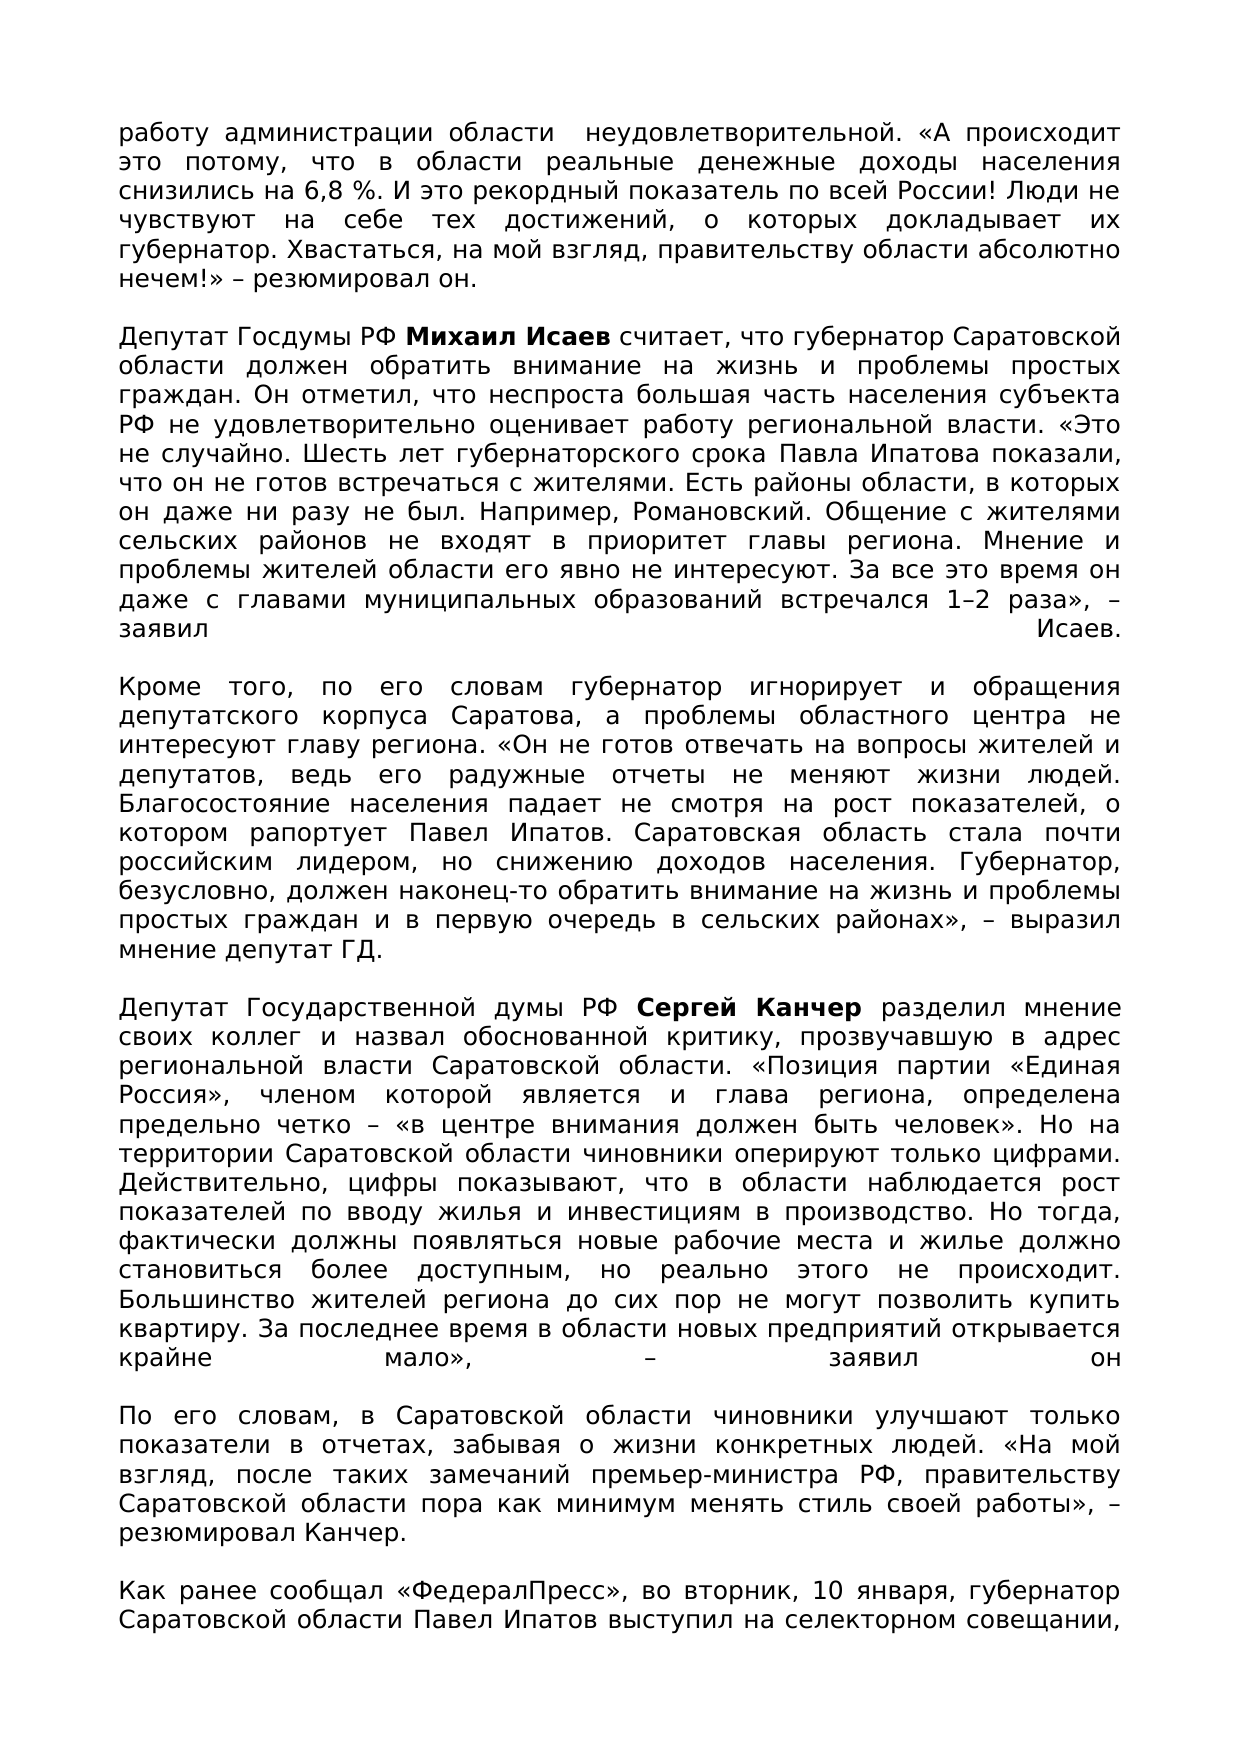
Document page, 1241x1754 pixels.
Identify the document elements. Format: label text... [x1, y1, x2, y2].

text Депутат Государственной думы РФ Сергей Канчер разделил мнение своих коллег и назвал обоснованной критику, прозвучавшую в адрес региональной власти Саратовской области. «Позиция партии «Единая Россия», членом которой является и глава региона, определена предельно четко – «в центре внимания должен быть человек». Но на территории Саратовской области чиновники оперируют только цифрами. Действительно, цифры показывают, что в области наблюдается рост показателей по вводу жилья и инвестициям в производство. Но тогда, фактически должны появляться новые рабочие места и жилье должно становиться более доступным, но реально этого не происходит. Большинство жителей региона до сих пор не могут позволить купить квартиру. За последнее время в области новых предприятий открывается крайне мало», – заявил он По его словам, в Саратовской области чиновники улучшают только показатели в отчетах, забывая о жизни конкретных людей. «На мой взгляд, после таких замечаний премьер-министра РФ, правительству Саратовской области пора как минимум менять стиль своей работы», – резюмировал Канчер. [118, 993, 1122, 1547]
text работу администрации области неудовлетворительной. «А происходит это потому, что в области реальные денежные доходы населения снизились на 6,8 %. И это рекордный показатель по всей России! Люди не чувствуют на себе тех достижений, о которых докладывает их губернатор. Хвастаться, на мой взгляд, правительству области абсолютно нечем!» – резюмировал он. [118, 118, 1122, 293]
text Депутат Госдумы РФ Михаил Исаев считает, что губернатор Саратовской области должен обратить внимание на жизнь и проблемы простых граждан. Он отметил, что неспроста большая часть населения субъекта РФ не удовлетворительно оценивает работу региональной власти. «Это не случайно. Шесть лет губернаторского срока Павла Ипатова показали, что он не готов встречаться с жителями. Есть районы области, в которых он даже ни разу не был. Например, Романовский. Общение с жителями сельских районов не входят в приоритет главы региона. Мнение и проблемы жителей области его явно не интересуют. За все это время он даже с главами муниципальных образований встречался 1–2 раза», – заявил Исаев. Кроме того, по его словам губернатор игнорирует и обращения депутатского корпуса Саратова, а проблемы областного центра не интересуют главу региона. «Он не готов отвечать на вопросы жителей и депутатов, ведь его радужные отчеты не меняют жизни людей. Благосостояние населения падает не смотря на рост показателей, о котором рапортует Павел Ипатов. Саратовская область стала почти российским лидером, но снижению доходов населения. Губернатор, безусловно, должен наконец-то обратить внимание на жизнь и проблемы простых граждан и в первую очередь в сельских районах», – выразил мнение депутат ГД. [118, 322, 1122, 964]
text Как ранее сообщал «ФедералПресс», во вторник, 10 января, губернатор Саратовской области Павел Ипатов выступил на селекторном совещании, [118, 1576, 1122, 1635]
